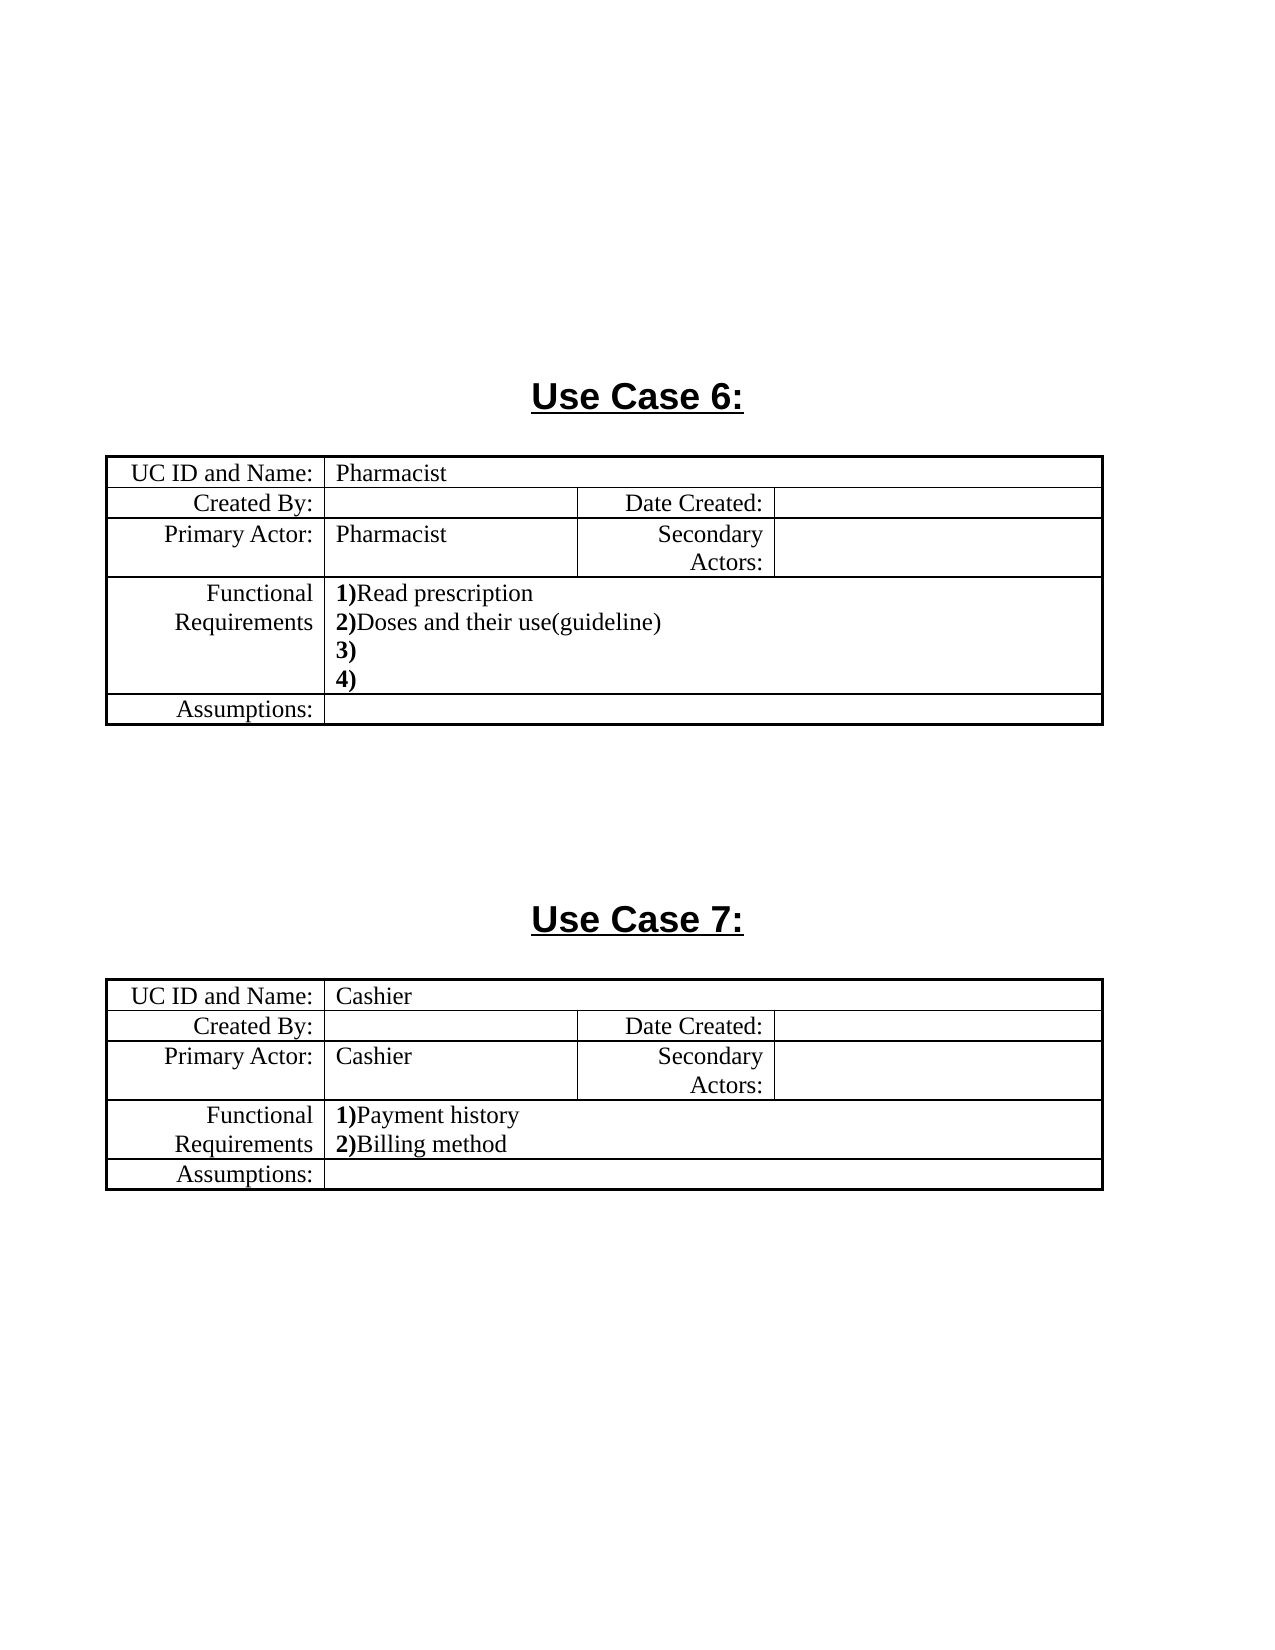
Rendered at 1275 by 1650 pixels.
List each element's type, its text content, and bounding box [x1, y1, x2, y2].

table_cell Pharmacist [325, 519, 577, 576]
table_cell Assumptions: [108, 695, 324, 723]
title Use Case 6: [118, 374, 1157, 417]
table_cell [775, 519, 1101, 576]
table_cell [325, 1011, 577, 1040]
table_cell Secondary Actors: [578, 519, 774, 576]
table_cell Date Created: [578, 488, 774, 517]
table_cell Assumptions: [108, 1160, 324, 1188]
table_cell Cashier [325, 1042, 577, 1099]
table_cell Functional Requirements [108, 1101, 324, 1158]
table_cell Functional Requirements [108, 578, 324, 693]
table_header UC ID and Name: [108, 458, 324, 487]
table_cell Date Created: [578, 1011, 774, 1040]
table_header Cashier [325, 981, 1101, 1009]
table_cell Primary Actor: [108, 519, 324, 576]
table_cell [325, 488, 577, 517]
table_header UC ID and Name: [108, 981, 324, 1009]
table_cell [775, 488, 1101, 517]
table_cell [775, 1011, 1101, 1040]
table_cell Primary Actor: [108, 1042, 324, 1099]
title Use Case 7: [118, 897, 1157, 940]
table_cell [325, 1160, 1101, 1188]
table_cell Secondary Actors: [578, 1042, 774, 1099]
table_header Pharmacist [325, 458, 1101, 487]
table_cell 1)Read prescription 2)Doses and their use(guideline) 3) 4) [325, 578, 1101, 693]
table_cell Created By: [108, 1011, 324, 1040]
table_cell 1)Payment history 2)Billing method [325, 1101, 1101, 1158]
table_cell [775, 1042, 1101, 1099]
table_cell Created By: [108, 488, 324, 517]
table_cell [325, 695, 1101, 723]
